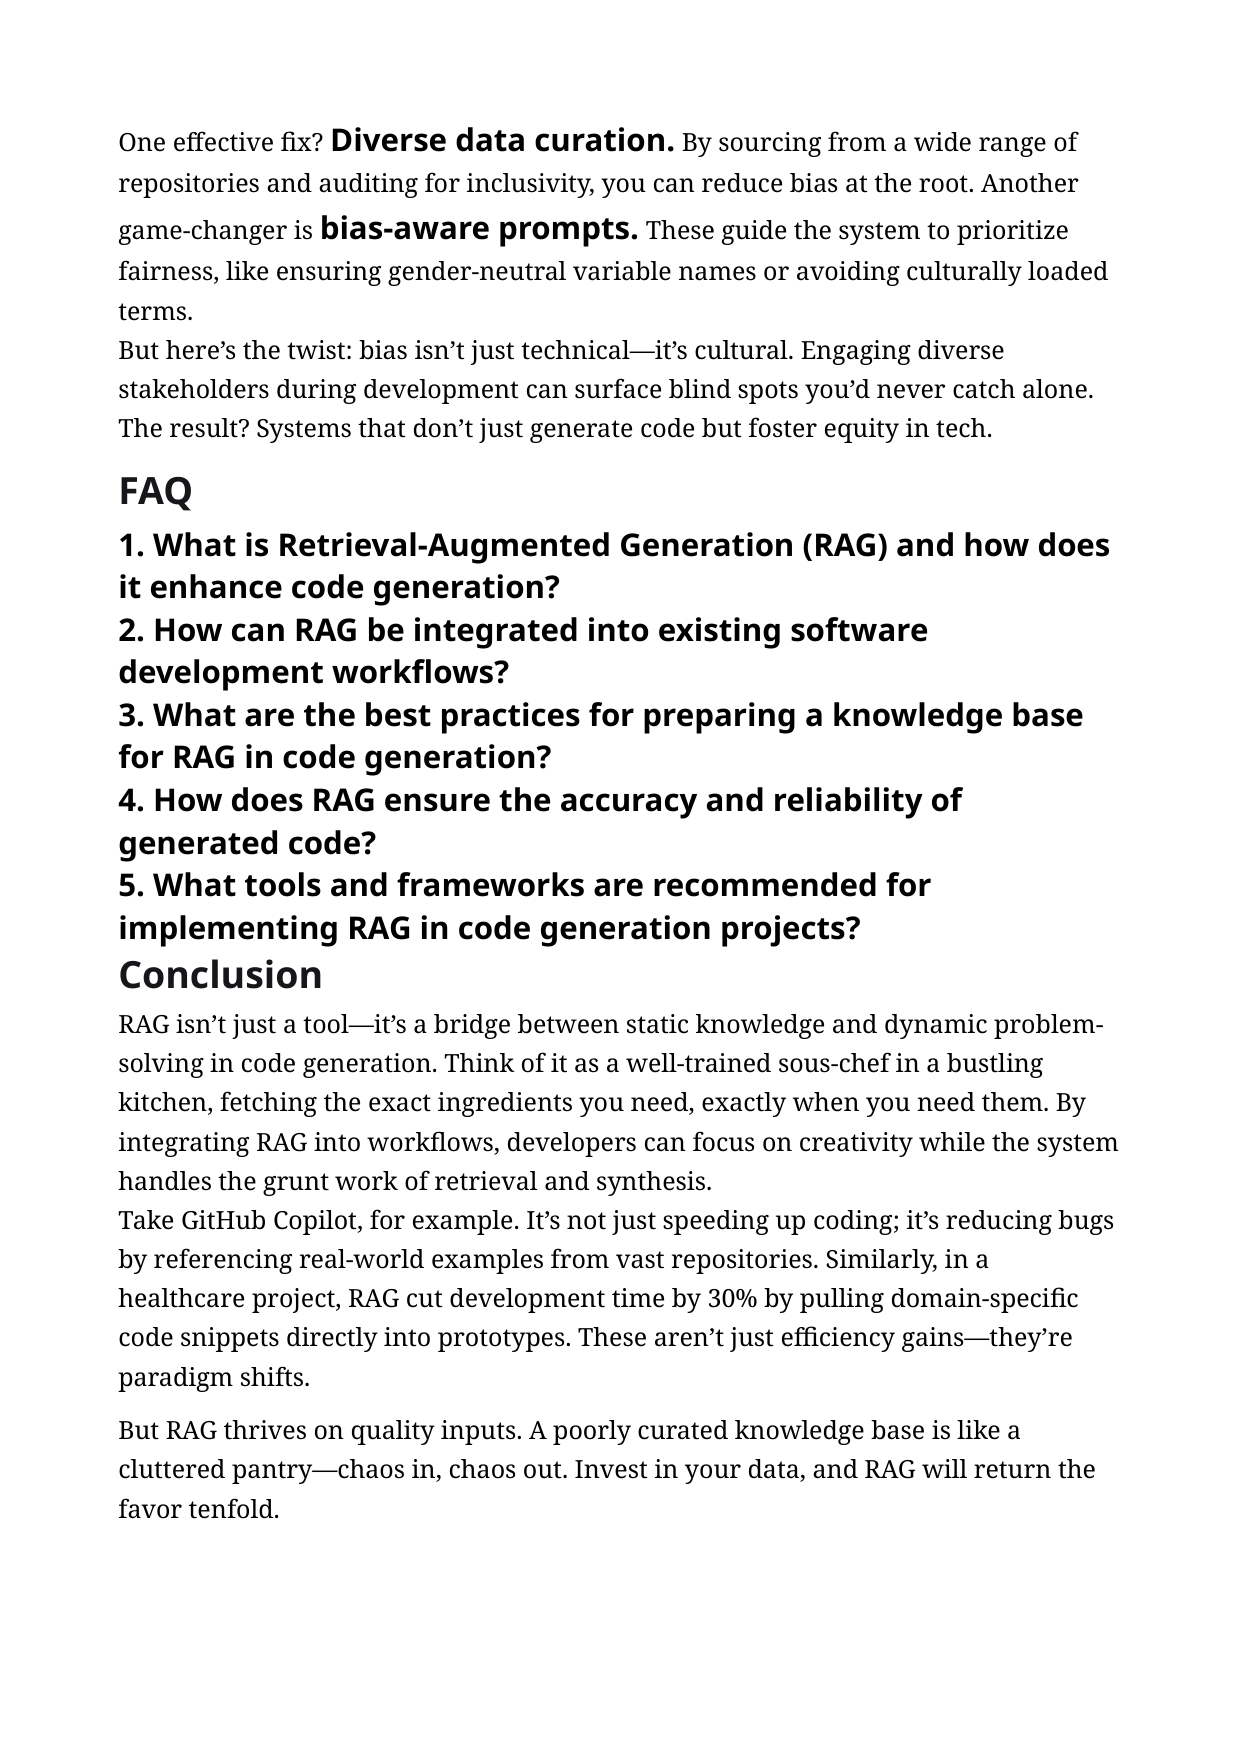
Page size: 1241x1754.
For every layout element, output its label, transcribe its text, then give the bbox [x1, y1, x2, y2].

subtitle 4. How does RAG ensure the accuracy and reliability of generated code? [118, 778, 1122, 863]
subtitle FAQ [118, 464, 1122, 515]
subtitle 3. What are the best practices for preparing a knowledge base for RAG in code generation? [118, 693, 1122, 778]
text But RAG thrives on quality inputs. A poorly curated knowledge base is like a cluttered pantry—chaos in, chaos out. Invest in your data, and RAG will return the favor tenfold. [118, 1413, 1122, 1525]
text Take GitHub Copilot, for example. It’s not just speeding up coding; it’s reducing bugs by referencing real-world examples from vast repositories. Similarly, in a healthcare project, RAG cut development time by 30% by pulling domain-specific code snippets directly into prototypes. These aren’t just efficiency gains—they’re paradigm shifts. [118, 1202, 1122, 1393]
subtitle 2. How can RAG be integrated into existing software development workflows? [118, 608, 1122, 693]
text But here’s the twist: bias isn’t just technical—it’s cultural. Engaging diverse stakeholders during development can surface blind spots you’d never catch alone. The result? Systems that don’t just generate code but foster equity in tech. [118, 332, 1122, 445]
subtitle 5. What tools and frameworks are recommended for implementing RAG in code generation projects? [118, 863, 1122, 948]
text RAG isn’t just a tool—it’s a bridge between static knowledge and dynamic problem-solving in code generation. Think of it as a well-trained sous-chef in a bustling kitchen, fetching the exact ingredients you need, exactly when you need them. By integrating RAG into workflows, developers can focus on creativity while the system handles the grunt work of retrieval and synthesis. [118, 1007, 1122, 1197]
text One effective fix? Diverse data curation. By sourcing from a wide range of repositories and auditing for inclusivity, you can reduce bias at the root. Another game-changer is bias-aware prompts. These guide the system to prioritize fairness, like ensuring gender-neutral variable names or avoiding culturally loaded terms. [118, 118, 1122, 327]
subtitle 1. What is Retrieval-Augmented Generation (RAG) and how does it enhance code generation? [118, 522, 1122, 608]
subtitle Conclusion [118, 948, 1122, 999]
